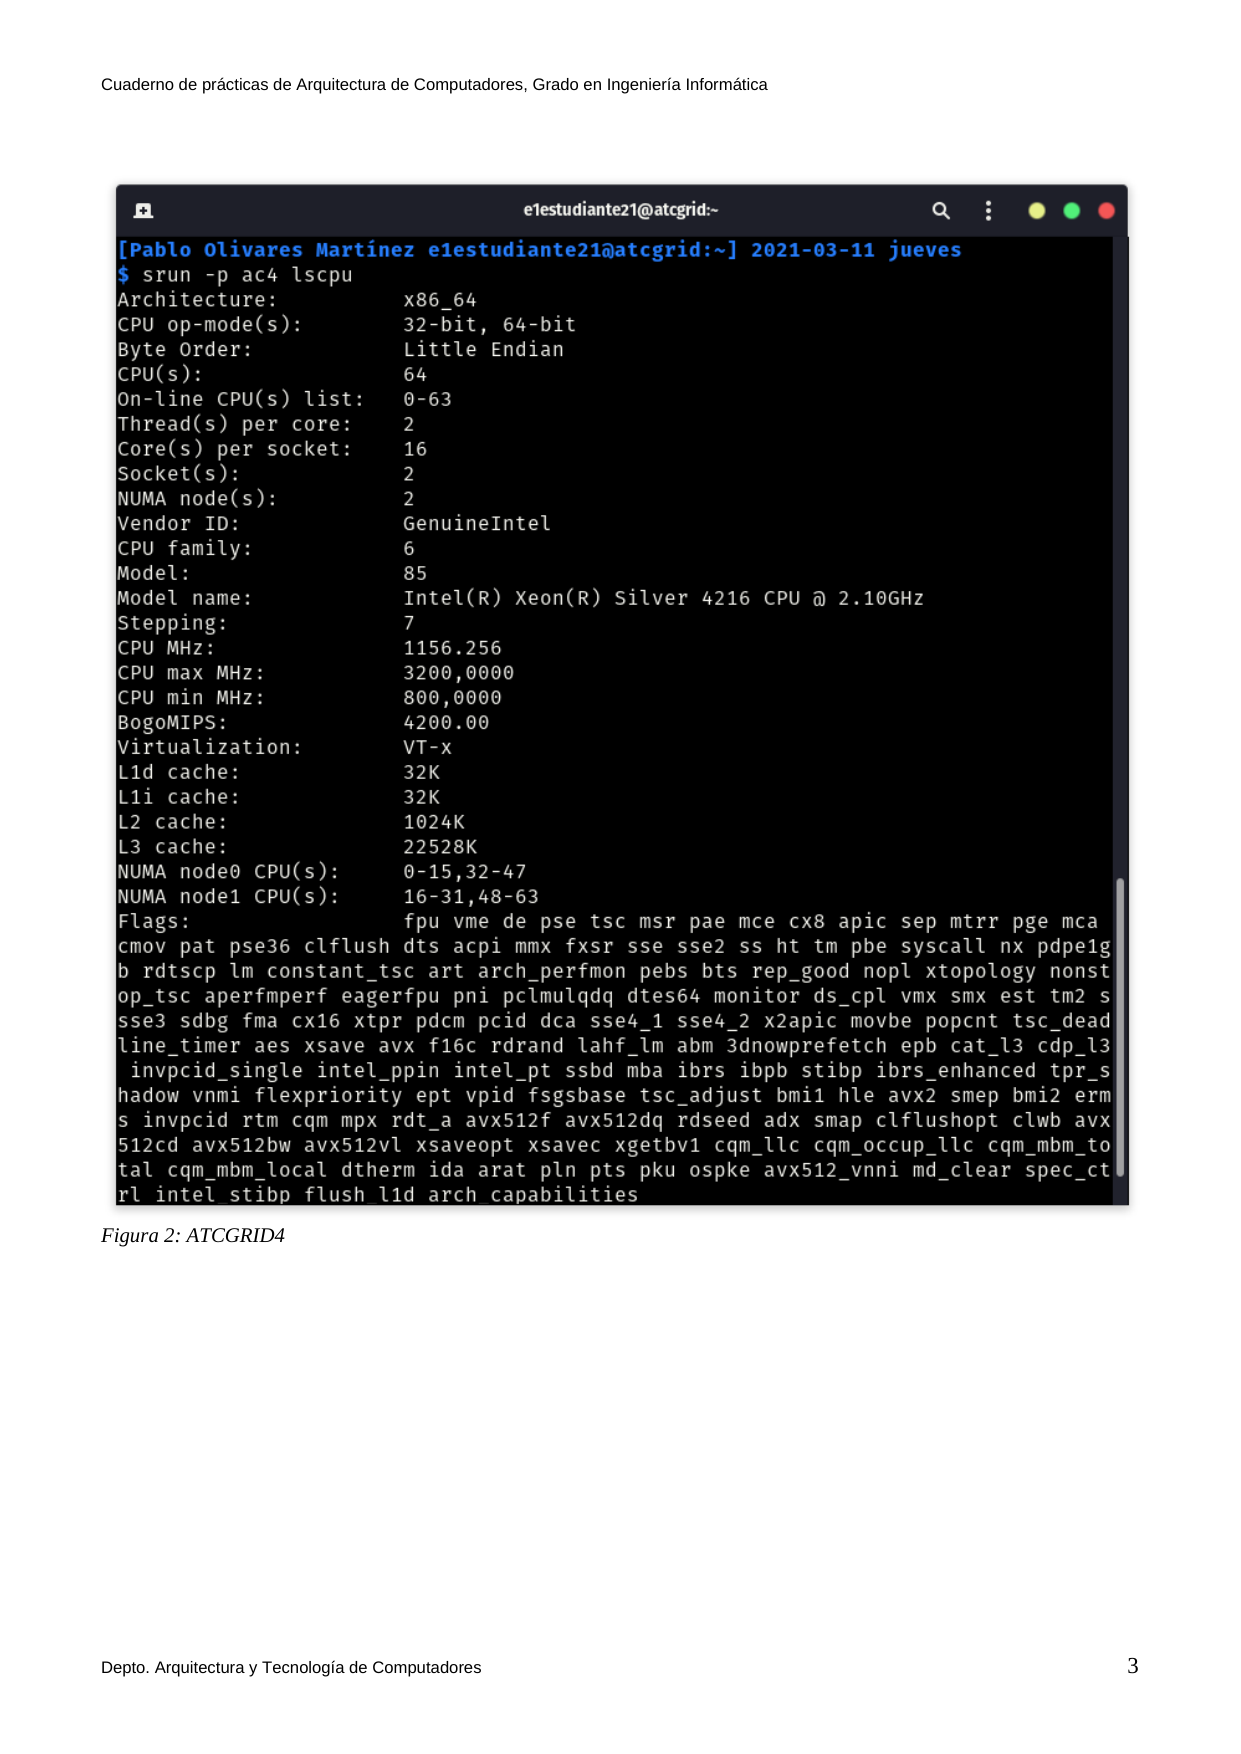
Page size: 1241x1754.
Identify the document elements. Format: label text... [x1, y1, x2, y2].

picture [100, 171, 1144, 1224]
text Figura 2: ATCGRID4 [101, 1224, 1143, 1247]
